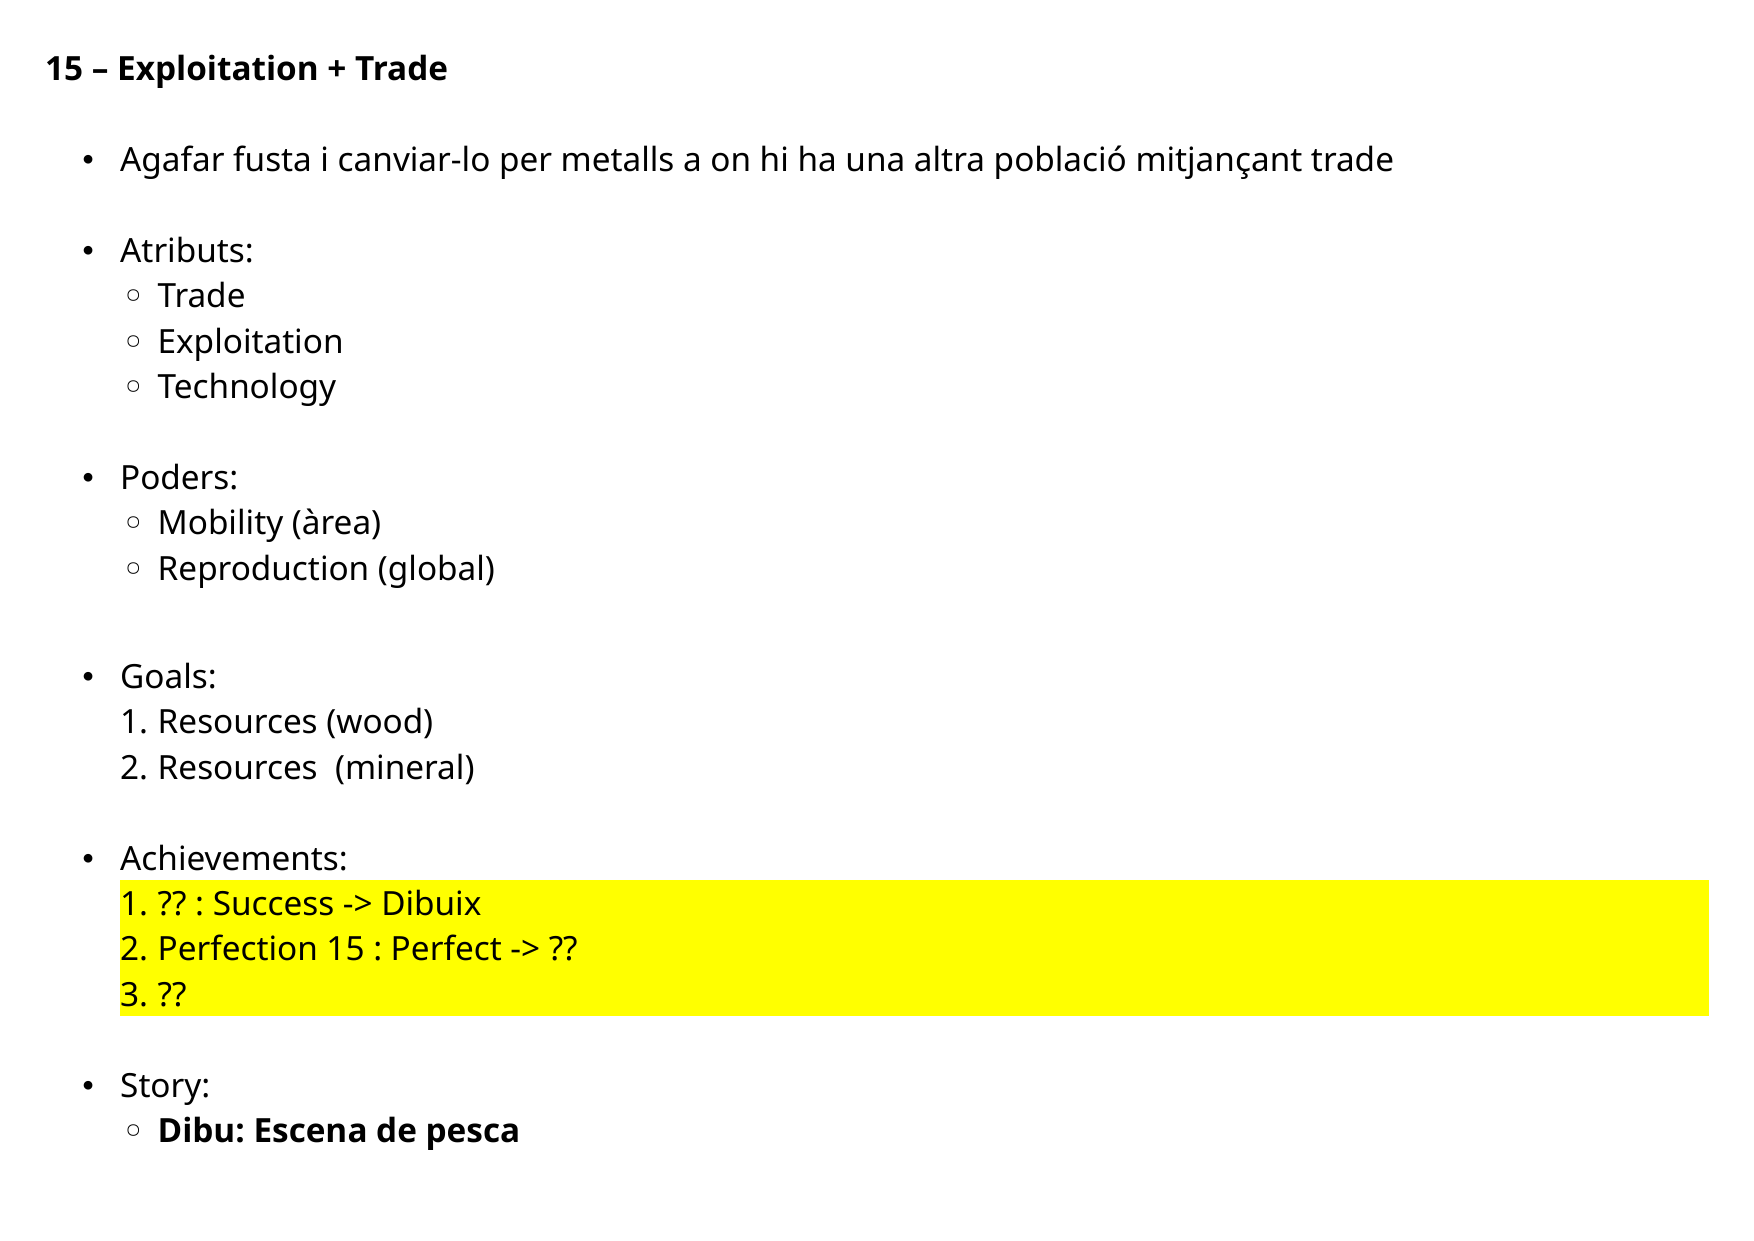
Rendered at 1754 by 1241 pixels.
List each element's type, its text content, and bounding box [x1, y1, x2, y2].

list Trade [120, 272, 1709, 317]
list Agafar fusta i canviar-lo per metalls a on hi ha una altra població mitjançant trade [82, 136, 1709, 181]
list Achievements: [82, 834, 1709, 880]
list Resources (wood) [120, 698, 1709, 743]
list Reproduction (global) [120, 544, 1709, 590]
text 15 – Exploitation + Trade [45, 45, 1709, 90]
list ?? : Success -> Dibuix [120, 880, 1709, 925]
list Poders: [82, 454, 1709, 499]
list Dibu: Escena de pesca [120, 1107, 1709, 1152]
list Technology [120, 363, 1709, 408]
list Resources (mineral) [120, 743, 1709, 789]
list Goals: [82, 653, 1709, 698]
list Atributs: [82, 227, 1709, 272]
list Perfection 15 : Perfect -> ?? [120, 925, 1709, 971]
list Exploitation [120, 317, 1709, 363]
list Mobility (àrea) [120, 499, 1709, 544]
list Story: [82, 1061, 1709, 1107]
list ?? [120, 971, 1709, 1016]
